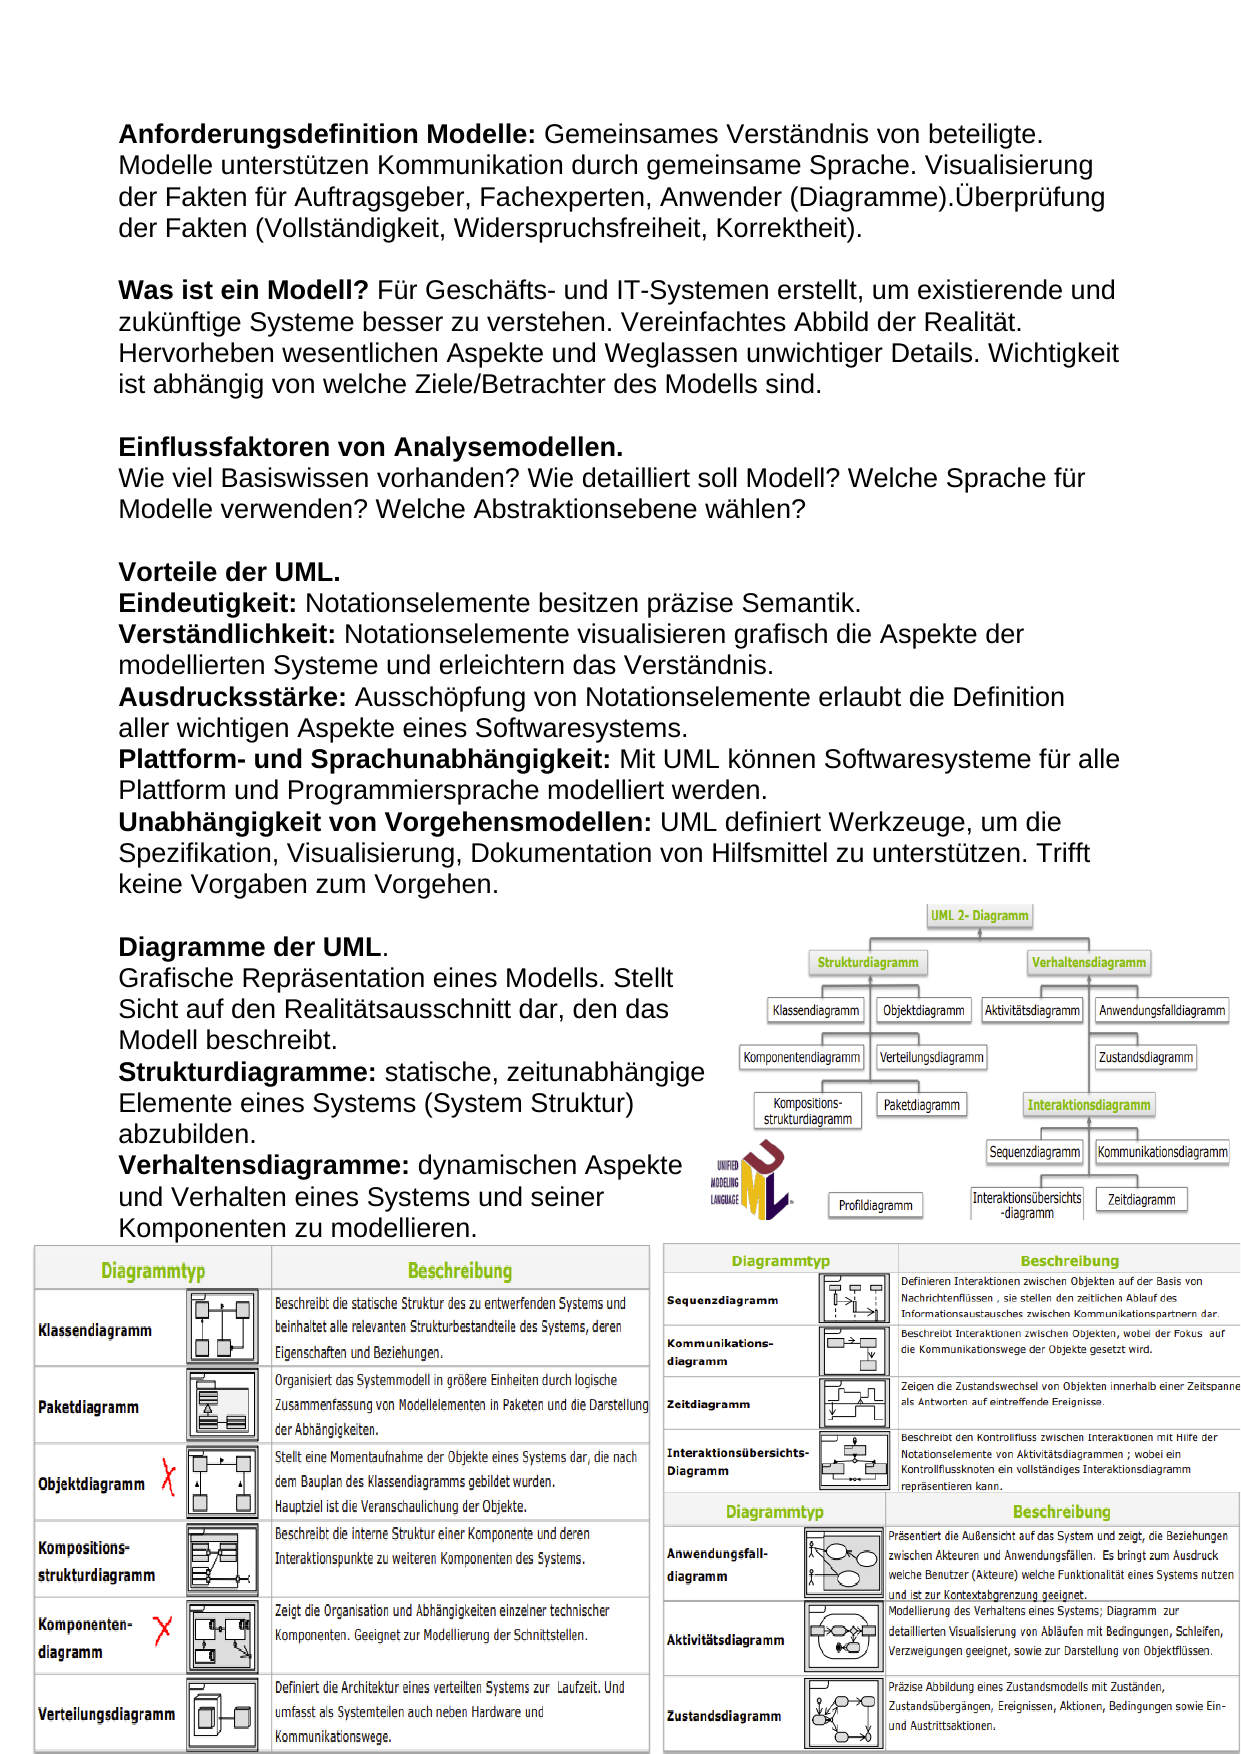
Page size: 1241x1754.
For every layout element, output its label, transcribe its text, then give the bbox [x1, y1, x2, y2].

text Anforderungsdefinition Modelle: Gemeinsames Verständnis von beteiligte. Modelle unterstützen Kommunikation durch gemeinsame Sprache. Visualisierung der Fakten für Auftragsgeber, Fachexperten, Anwender (Diagramme).Überprüfung der Fakten (Vollständigkeit, Widerspruchsfreiheit, Korrektheit). [118, 118, 1122, 243]
text Einflussfaktoren von Analysemodellen. [118, 431, 1122, 462]
text Grafische Repräsentation eines Modells. Stellt Sicht auf den Realitätsausschnitt dar, den das Modell beschreibt. [118, 962, 711, 1056]
text Verhaltensdiagramme: dynamischen Aspekte und Verhalten eines Systems und seiner Komponenten zu modellieren. [118, 1149, 1122, 1243]
text Ausdrucksstärke: Ausschöpfung von Notationselemente erlaubt die Definition aller wichtigen Aspekte eines Softwaresystems. [118, 681, 1122, 743]
picture [32, 1244, 651, 1754]
text Vorteile der UML. [118, 556, 1122, 587]
picture [662, 1243, 1241, 1754]
text Verständlichkeit: Notationselemente visualisieren grafisch die Aspekte der modellierten Systeme und erleichtern das Verständnis. [118, 618, 1122, 681]
text Plattform- und Sprachunabhängigkeit: Mit UML können Softwaresysteme für alle Plattform und Programmiersprache modelliert werden. [118, 743, 1122, 806]
text Was ist ein Modell? Für Geschäfts- und IT-Systemen erstellt, um existierende und zukünftige Systeme besser zu verstehen. Vereinfachtes Abbild der Realität. Hervorheben wesentlichen Aspekte und Weglassen unwichtiger Details. Wichtigkeit ist abhängig von welche Ziele/Betrachter des Modells sind. [118, 274, 1122, 399]
text Diagramme der UML. [118, 931, 711, 962]
text Wie viel Basiswissen vorhanden? Wie detailliert soll Modell? Welche Sprache für Modelle verwenden? Welche Abstraktionsebene wählen? [118, 462, 1122, 524]
text Eindeutigkeit: Notationselemente besitzen präzise Semantik. [118, 587, 1122, 618]
picture [711, 904, 1230, 1220]
text Unabhängigkeit von Vorgehensmodellen: UML definiert Werkzeuge, um die Spezifikation, Visualisierung, Dokumentation von Hilfsmittel zu unterstützen. Trifft keine Vorgaben zum Vorgehen. [118, 806, 1122, 899]
text Strukturdiagramme: statische, zeitunabhängige Elemente eines Systems (System Struktur) abzubilden. [118, 1056, 711, 1149]
